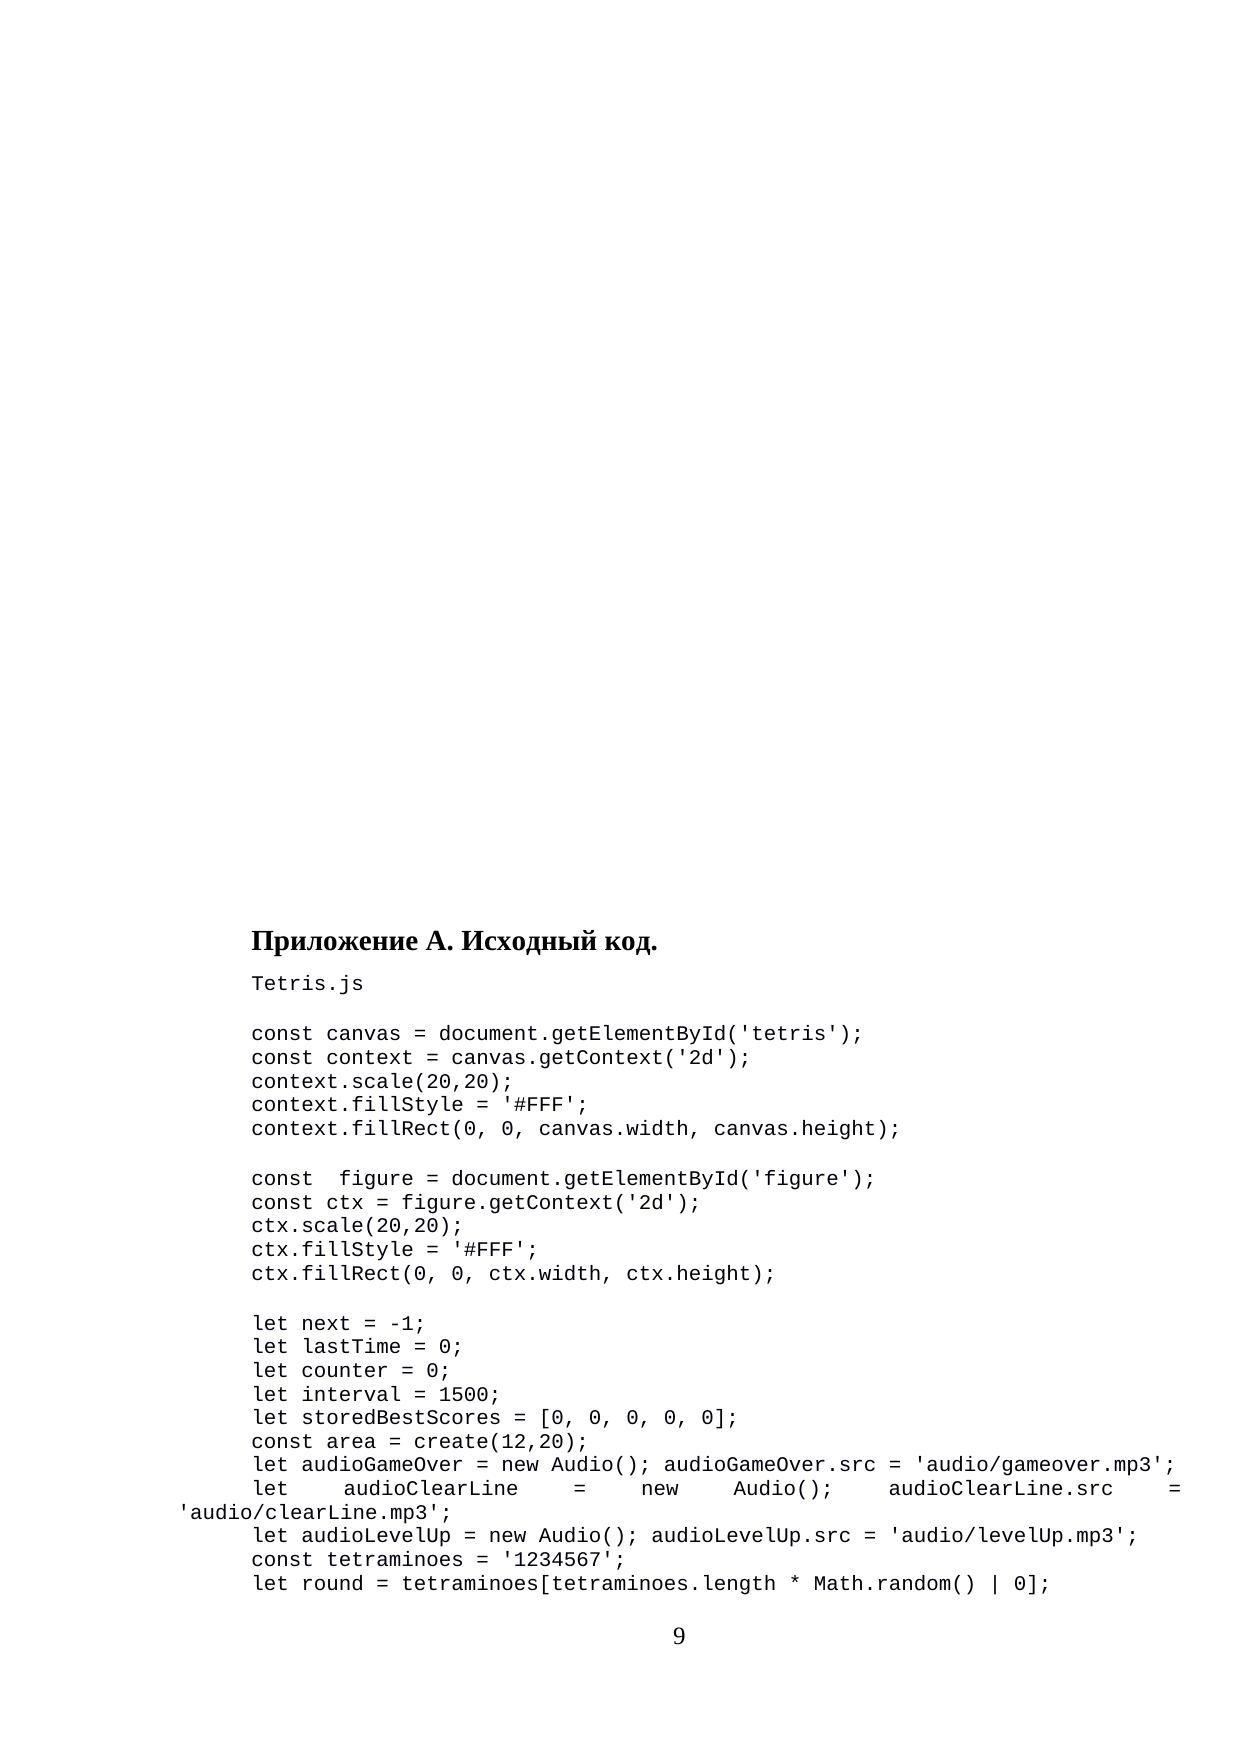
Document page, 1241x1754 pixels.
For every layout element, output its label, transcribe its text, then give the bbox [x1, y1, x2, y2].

text ctx.fillStyle = '#FFF'; [177, 1239, 1181, 1263]
text const ctx = figure.getContext('2d'); [177, 1192, 1181, 1215]
text let audioClearLine = new Audio(); audioClearLine.src = 'audio/clearLine.mp3'; [177, 1478, 1181, 1525]
text Tetris.js [177, 973, 1181, 997]
text const figure = document.getElementById('figure'); [177, 1168, 1181, 1192]
text const tetraminoes = '1234567'; [177, 1549, 1181, 1573]
text let storedBestScores = [0, 0, 0, 0, 0]; [177, 1407, 1181, 1431]
text let interval = 1500; [177, 1383, 1181, 1407]
text const context = canvas.getContext('2d'); [177, 1047, 1181, 1071]
text Приложение А. Исходный код. [177, 923, 1181, 957]
text ctx.fillRect(0, 0, ctx.width, ctx.height); [177, 1263, 1181, 1286]
text context.fillStyle = '#FFF'; [177, 1094, 1181, 1118]
text let lastTime = 0; [177, 1336, 1181, 1360]
text let audioGameOver = new Audio(); audioGameOver.src = 'audio/gameover.mp3'; [177, 1454, 1181, 1478]
text const area = create(12,20); [177, 1431, 1181, 1454]
text context.fillRect(0, 0, canvas.width, canvas.height); [177, 1118, 1181, 1142]
text ctx.scale(20,20); [177, 1215, 1181, 1239]
text let counter = 0; [177, 1360, 1181, 1383]
text let next = -1; [177, 1313, 1181, 1336]
text const canvas = document.getElementById('tetris'); [177, 1023, 1181, 1047]
text let audioLevelUp = new Audio(); audioLevelUp.src = 'audio/levelUp.mp3'; [177, 1525, 1181, 1549]
text let round = tetraminoes[tetraminoes.length * Math.random() | 0]; [177, 1573, 1181, 1596]
text context.scale(20,20); [177, 1071, 1181, 1094]
